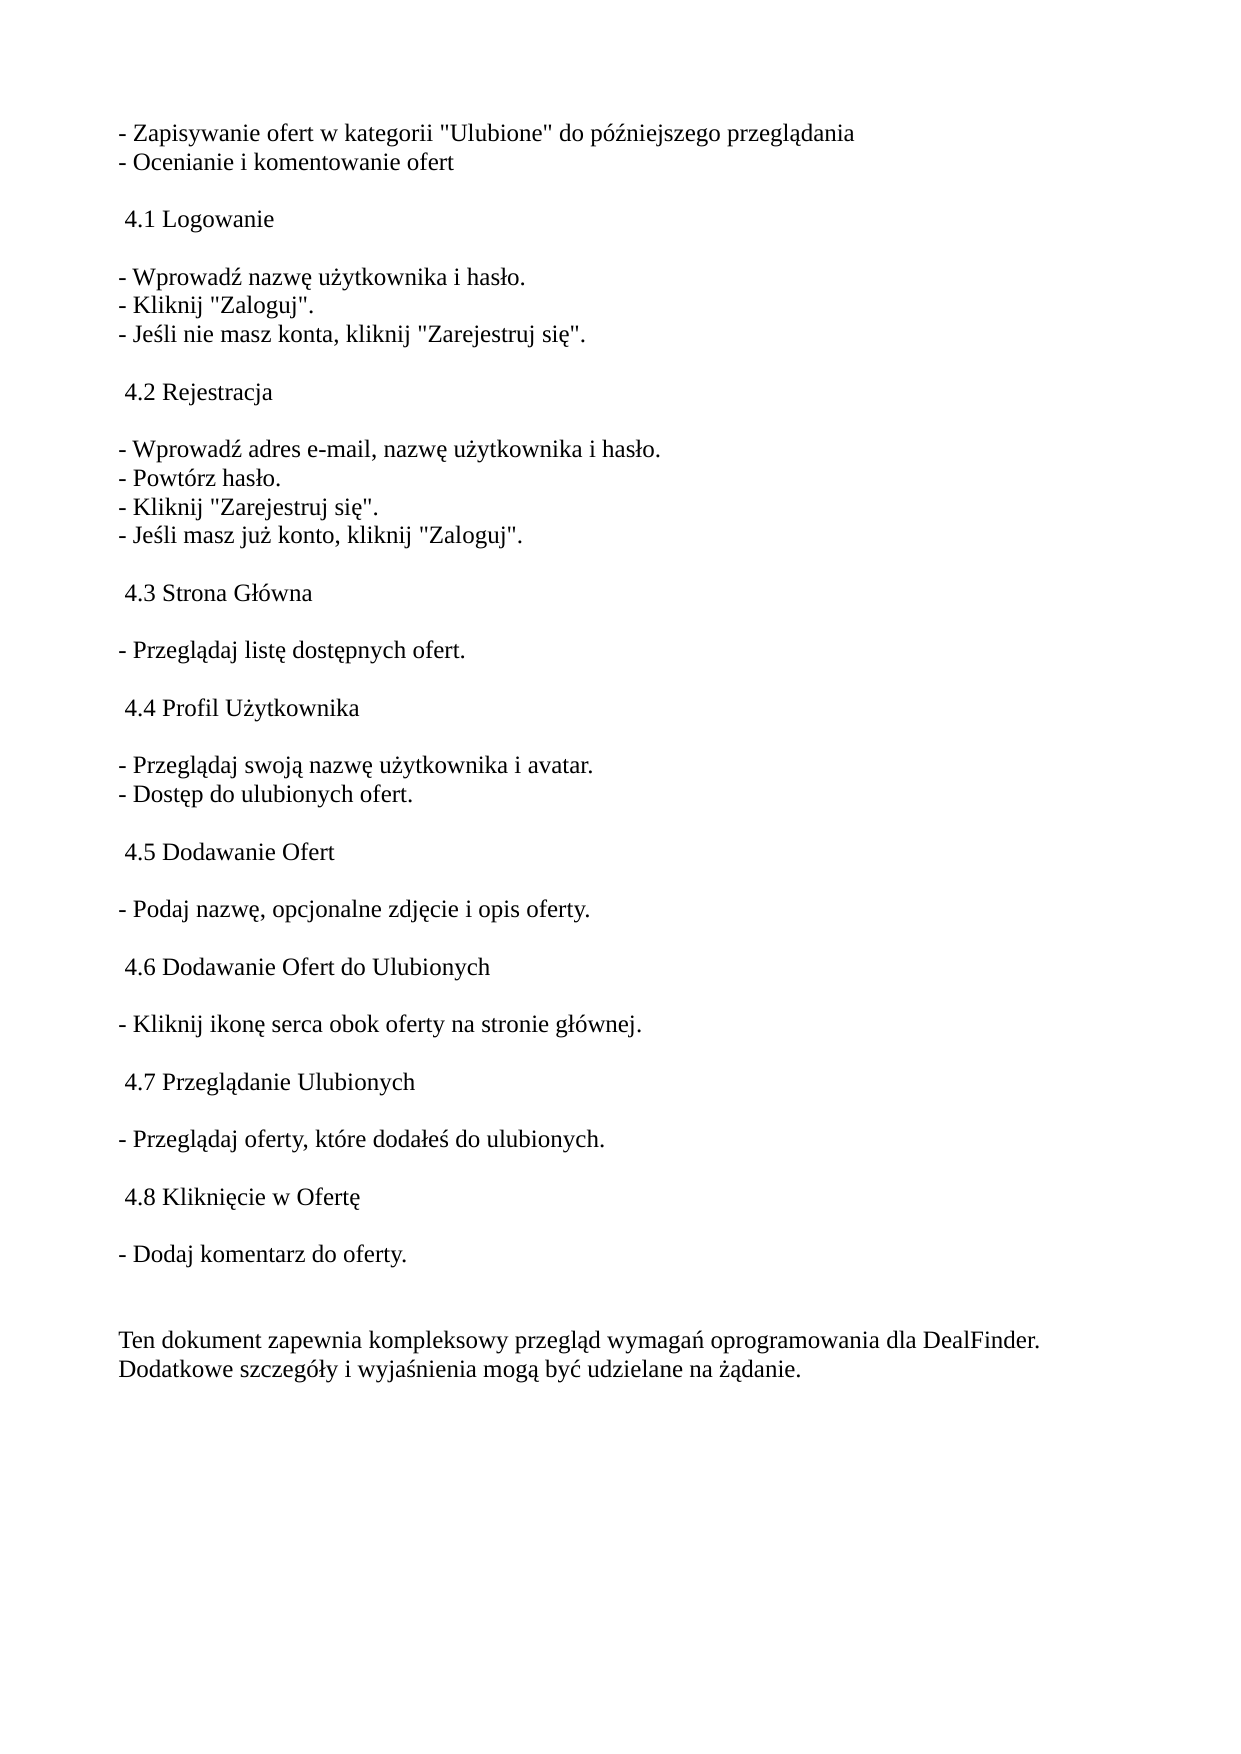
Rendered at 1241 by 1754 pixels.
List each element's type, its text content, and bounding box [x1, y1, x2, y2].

text - Zapisywanie ofert w kategorii "Ulubione" do późniejszego przeglądania - Ocenianie i komentowanie ofert 4.1 Logowanie - Wprowadź nazwę użytkownika i hasło. - Kliknij "Zaloguj". - Jeśli nie masz konta, kliknij "Zarejestruj się". 4.2 Rejestracja - Wprowadź adres e-mail, nazwę użytkownika i hasło. - Powtórz hasło. - Kliknij "Zarejestruj się". - Jeśli masz już konto, kliknij "Zaloguj". 4.3 Strona Główna - Przeglądaj listę dostępnych ofert. 4.4 Profil Użytkownika - Przeglądaj swoją nazwę użytkownika i avatar. - Dostęp do ulubionych ofert. 4.5 Dodawanie Ofert - Podaj nazwę, opcjonalne zdjęcie i opis oferty. 4.6 Dodawanie Ofert do Ulubionych - Kliknij ikonę serca obok oferty na stronie głównej. 4.7 Przeglądanie Ulubionych - Przeglądaj oferty, które dodałeś do ulubionych. 4.8 Kliknięcie w Ofertę - Dodaj komentarz do oferty. Ten dokument zapewnia kompleksowy przegląd wymagań oprogramowania dla DealFinder. Dodatkowe szczegóły i wyjaśnienia mogą być udzielane na żądanie. [118, 118, 1122, 1383]
